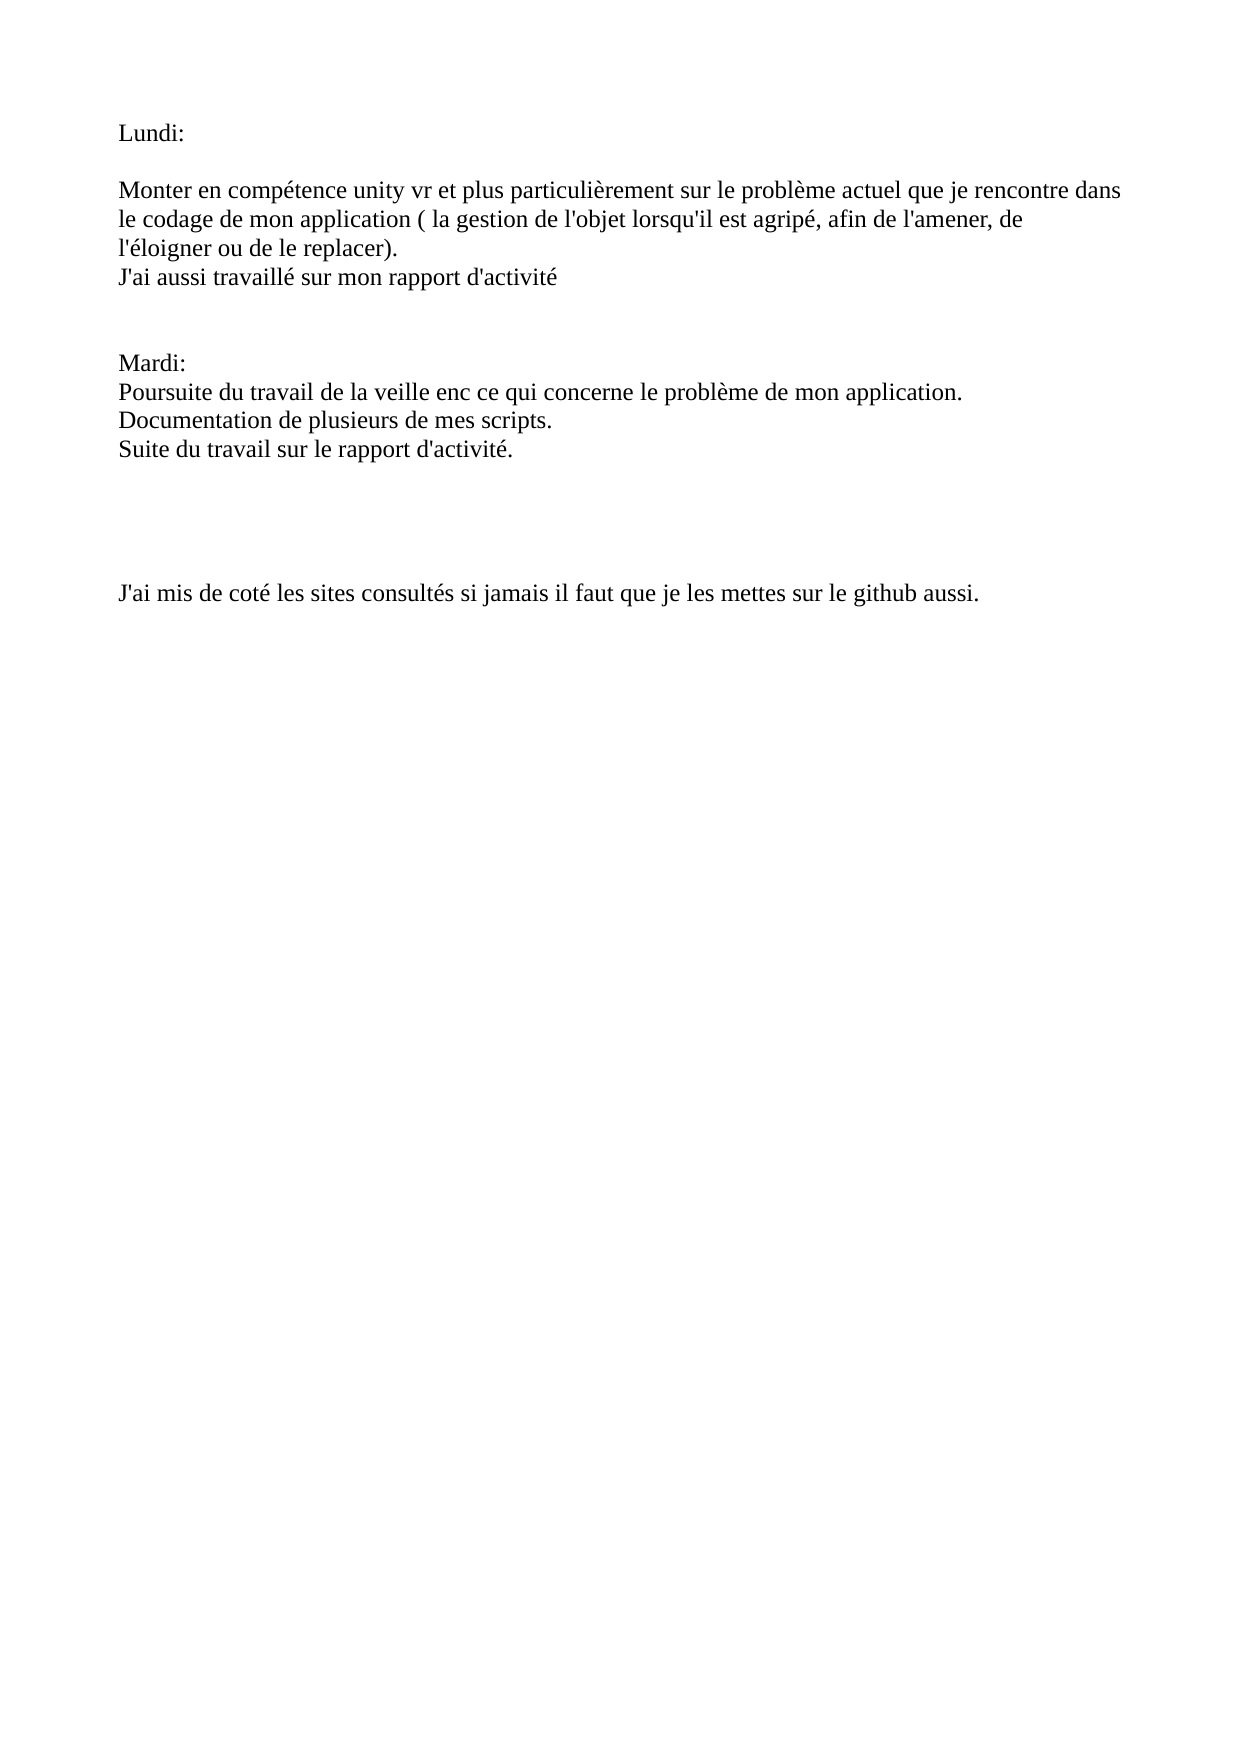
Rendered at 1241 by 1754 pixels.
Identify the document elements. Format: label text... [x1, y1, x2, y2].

text Monter en compétence unity vr et plus particulièrement sur le problème actuel que je rencontre dans le codage de mon application ( la gestion de l'objet lorsqu'il est agripé, afin de l'amener, de l'éloigner ou de le replacer). [118, 176, 1122, 262]
text J'ai aussi travaillé sur mon rapport d'activité [118, 262, 1122, 291]
text Mardi: [118, 348, 1122, 377]
text Suite du travail sur le rapport d'activité. [118, 434, 1122, 463]
text Documentation de plusieurs de mes scripts. [118, 406, 1122, 434]
text Poursuite du travail de la veille enc ce qui concerne le problème de mon application. [118, 377, 1122, 406]
text J'ai mis de coté les sites consultés si jamais il faut que je les mettes sur le github aussi. [118, 578, 1122, 607]
text Lundi: [118, 118, 1122, 147]
